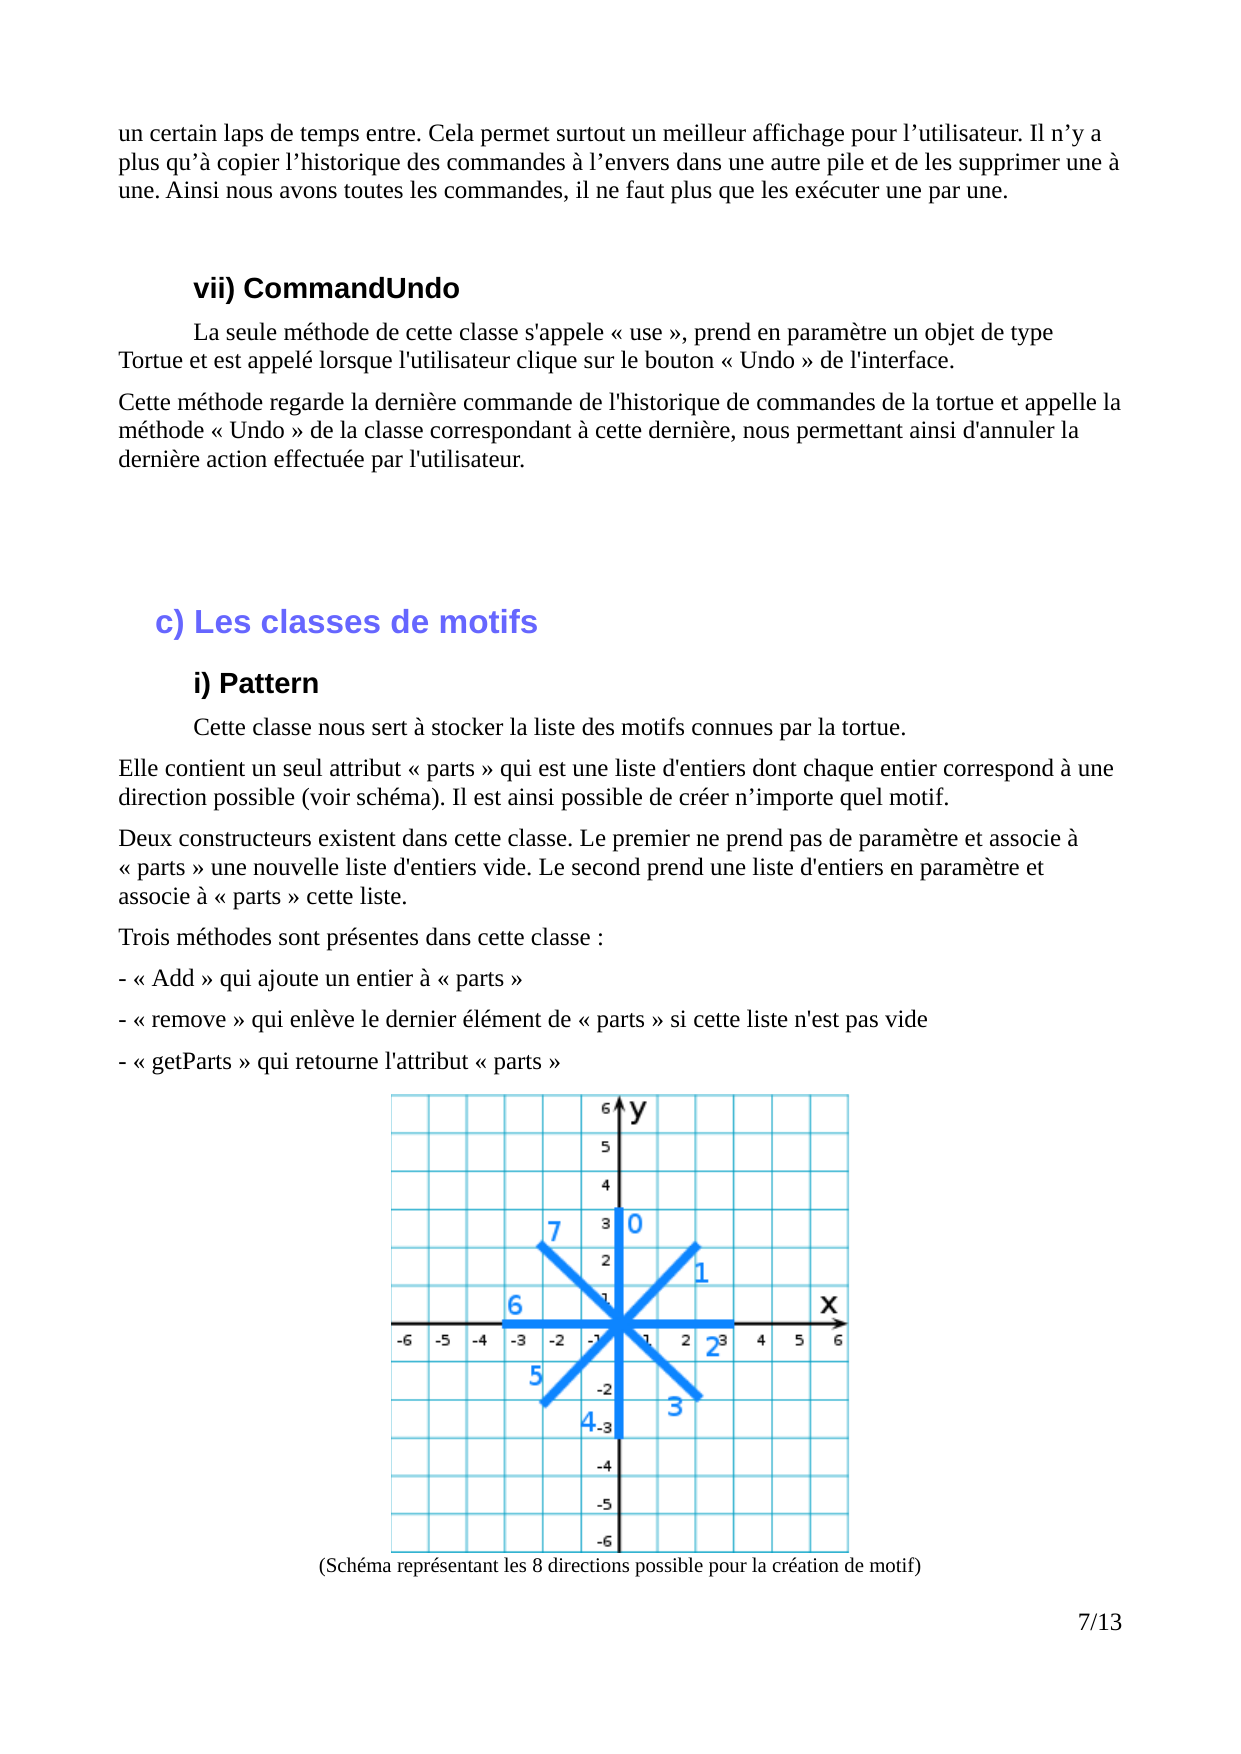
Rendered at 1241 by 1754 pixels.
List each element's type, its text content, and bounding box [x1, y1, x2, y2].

text - « remove » qui enlève le dernier élément de « parts » si cette liste n'est pas vide [118, 1004, 1122, 1033]
text Elle contient un seul attribut « parts » qui est une liste d'entiers dont chaque entier correspond à une direction possible (voir schéma). Il est ainsi possible de créer n’importe quel motif. [118, 753, 1122, 811]
picture [391, 1094, 850, 1553]
text Deux constructeurs existent dans cette classe. Le premier ne prend pas de paramètre et associe à « parts » une nouvelle liste d'entiers vide. Le second prend une liste d'entiers en paramètre et associe à « parts » cette liste. [118, 823, 1122, 909]
text (Schéma représentant les 8 directions possible pour la création de motif) [118, 1087, 1122, 1577]
text La seule méthode de cette classe s'appele « use », prend en paramètre un objet de type Tortue et est appelé lorsque l'utilisateur clique sur le bouton « Undo » de l'interface. [118, 317, 1122, 374]
text - « getParts » qui retourne l'attribut « parts » [118, 1046, 1122, 1074]
text Cette méthode regarde la dernière commande de l'historique de commandes de la tortue et appelle la méthode « Undo » de la classe correspondant à cette dernière, nous permettant ainsi d'annuler la dernière action effectuée par l'utilisateur. [118, 387, 1122, 473]
text Trois méthodes sont présentes dans cette classe : [118, 922, 1122, 951]
subtitle c) Les classes de motifs [118, 603, 1122, 641]
subtitle i) Pattern [118, 666, 1122, 699]
text - « Add » qui ajoute un entier à « parts » [118, 963, 1122, 992]
subtitle vii) CommandUndo [118, 271, 1122, 304]
text Cette classe nous sert à stocker la liste des motifs connues par la tortue. [118, 712, 1122, 741]
text un certain laps de temps entre. Cela permet surtout un meilleur affichage pour l’utilisateur. Il n’y a plus qu’à copier l’historique des commandes à l’envers dans une autre pile et de les supprimer une à une. Ainsi nous avons toutes les commandes, il ne faut plus que les exécuter une par une. [118, 118, 1122, 204]
